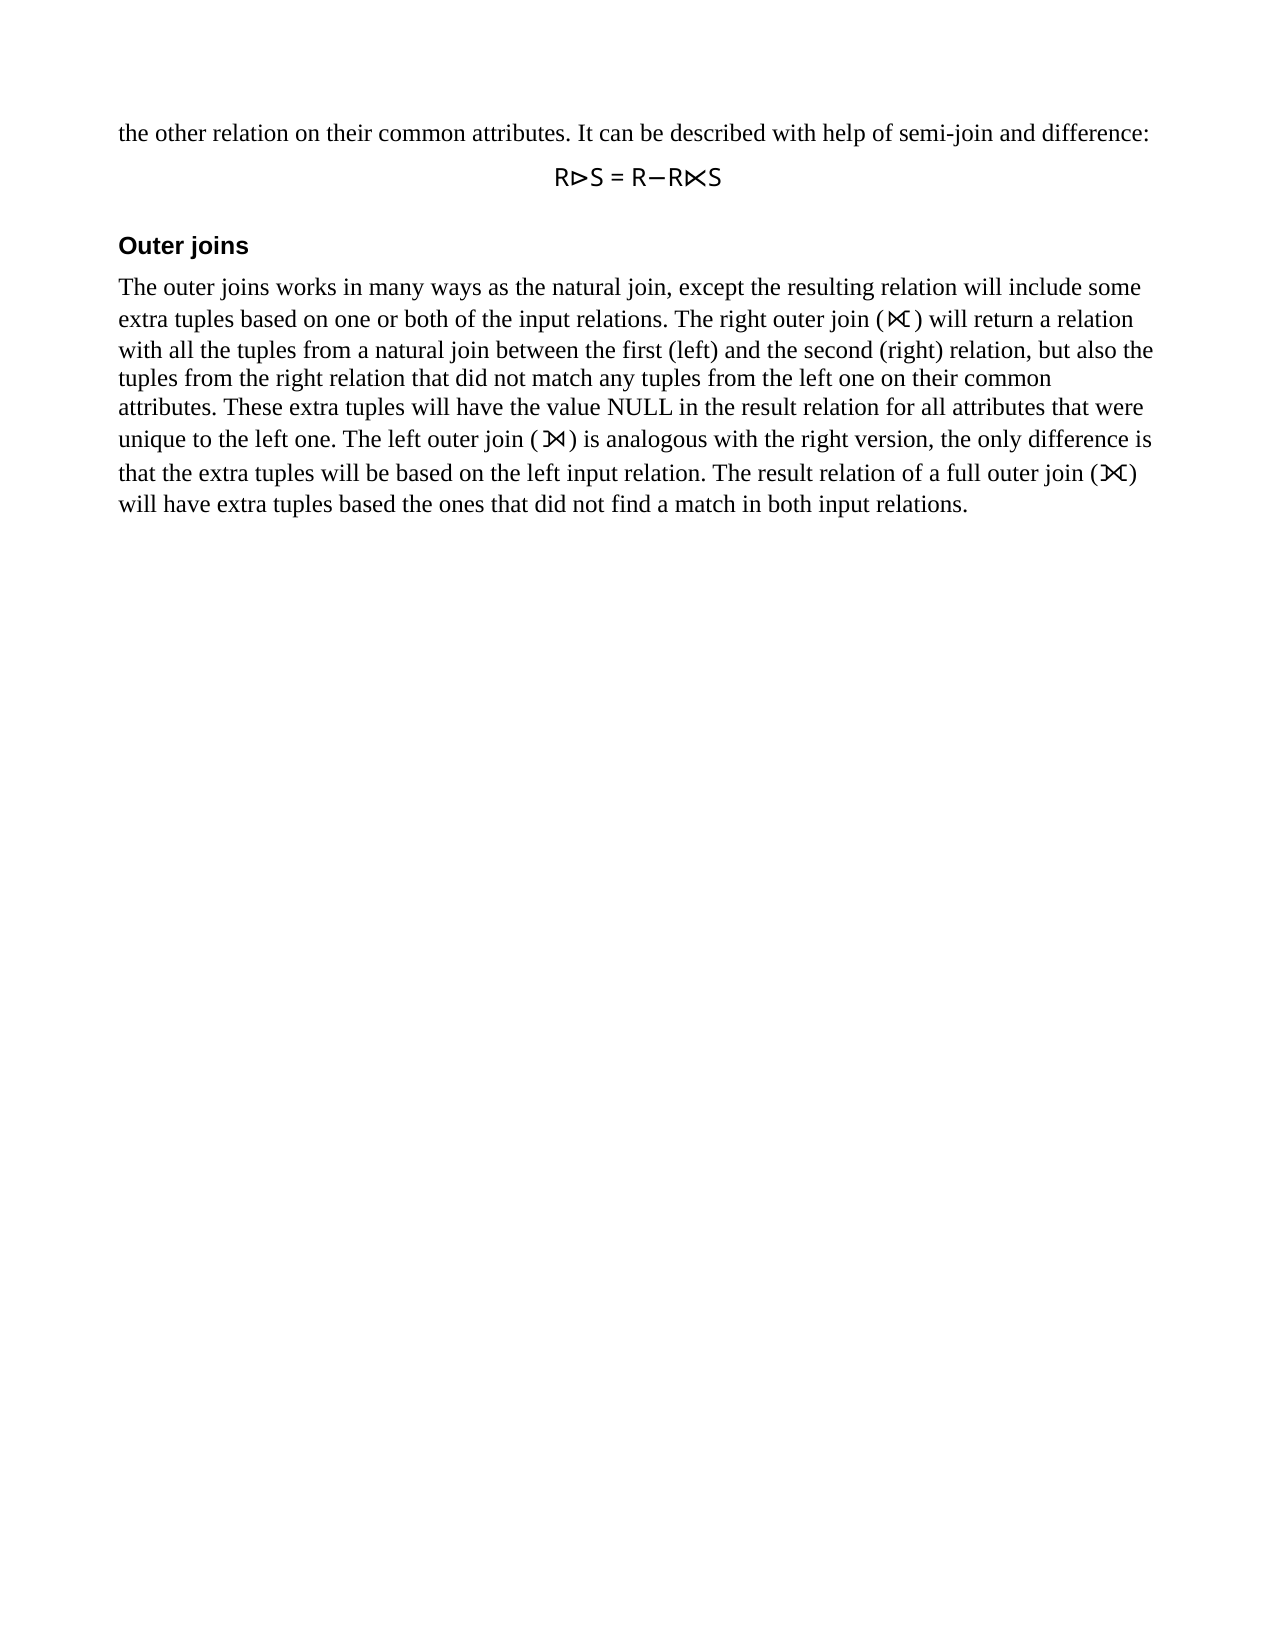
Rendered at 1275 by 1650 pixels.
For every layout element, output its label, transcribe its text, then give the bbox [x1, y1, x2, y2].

text The outer joins works in many ways as the natural join, except the resulting relation will include some extra tuples based on one or both of the input relations. The right outer join (⟖) will return a relation with all the tuples from a natural join between the first (left) and the second (right) relation, but also the tuples from the right relation that did not match any tuples from the left one on their common attributes. These extra tuples will have the value NULL in the result relation for all attributes that were unique to the left one. The left outer join (⟕) is analogous with the right version, the only difference is that the extra tuples will be based on the left input relation. The result relation of a full outer join (⟗) will have extra tuples based the ones that did not find a match in both input relations. [118, 272, 1157, 518]
text the other relation on their common attributes. It can be described with help of semi-join and difference: [118, 118, 1157, 147]
text R⊳S = R−R⋉S [118, 159, 1157, 193]
subtitle Outer joins [118, 231, 1157, 259]
